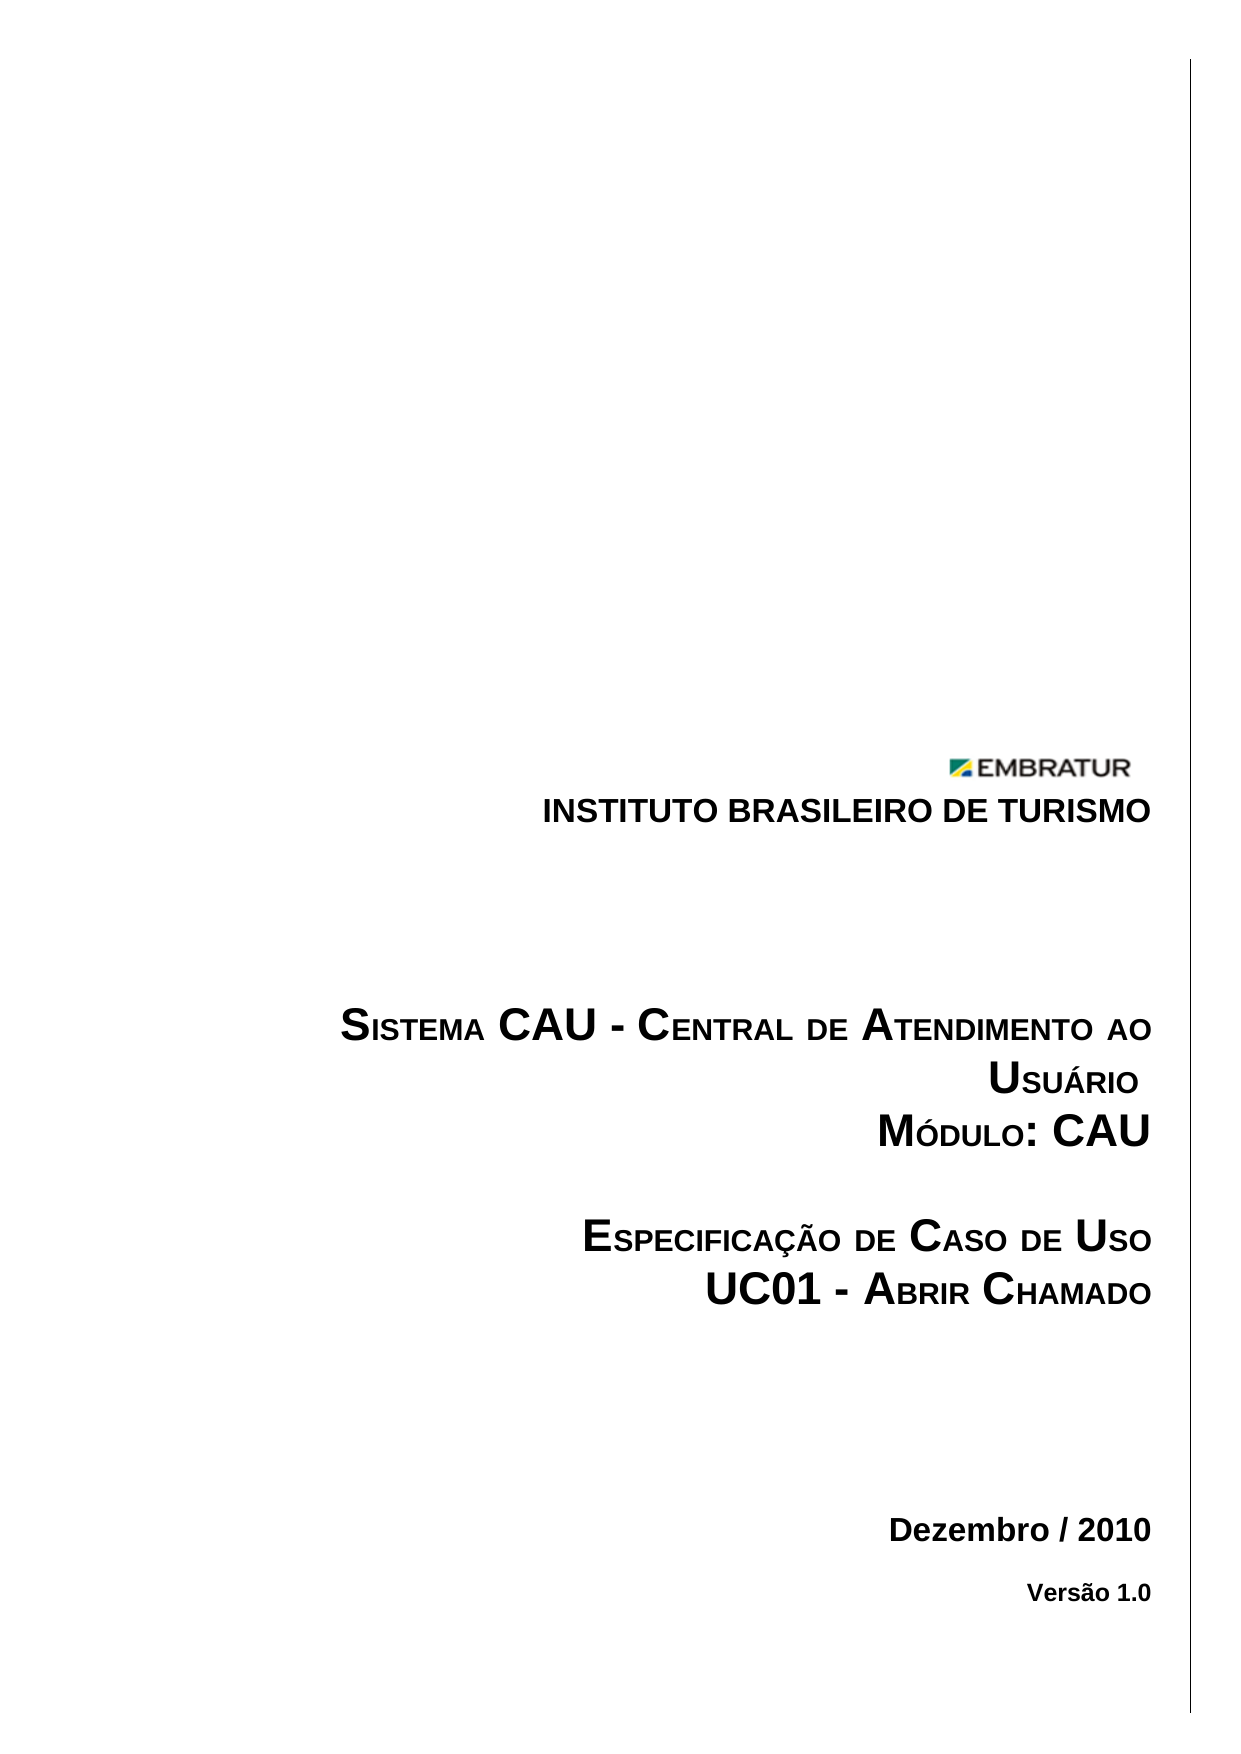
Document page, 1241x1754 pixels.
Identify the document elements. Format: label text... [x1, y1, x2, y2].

subtitle Sistema CAU - Central de Atendimento ao Usuário Módulo: CAU [177, 998, 1152, 1156]
text INSTITUTO BRASILEIRO DE TURISMO [177, 791, 1152, 830]
picture [949, 750, 1135, 783]
subtitle Especificação de Caso de Uso [177, 1208, 1152, 1261]
subtitle Dezembro / 2010 [177, 1511, 1152, 1549]
text Versão 1.0 [177, 1578, 1152, 1606]
subtitle UC01 - Abrir Chamado [177, 1261, 1152, 1314]
